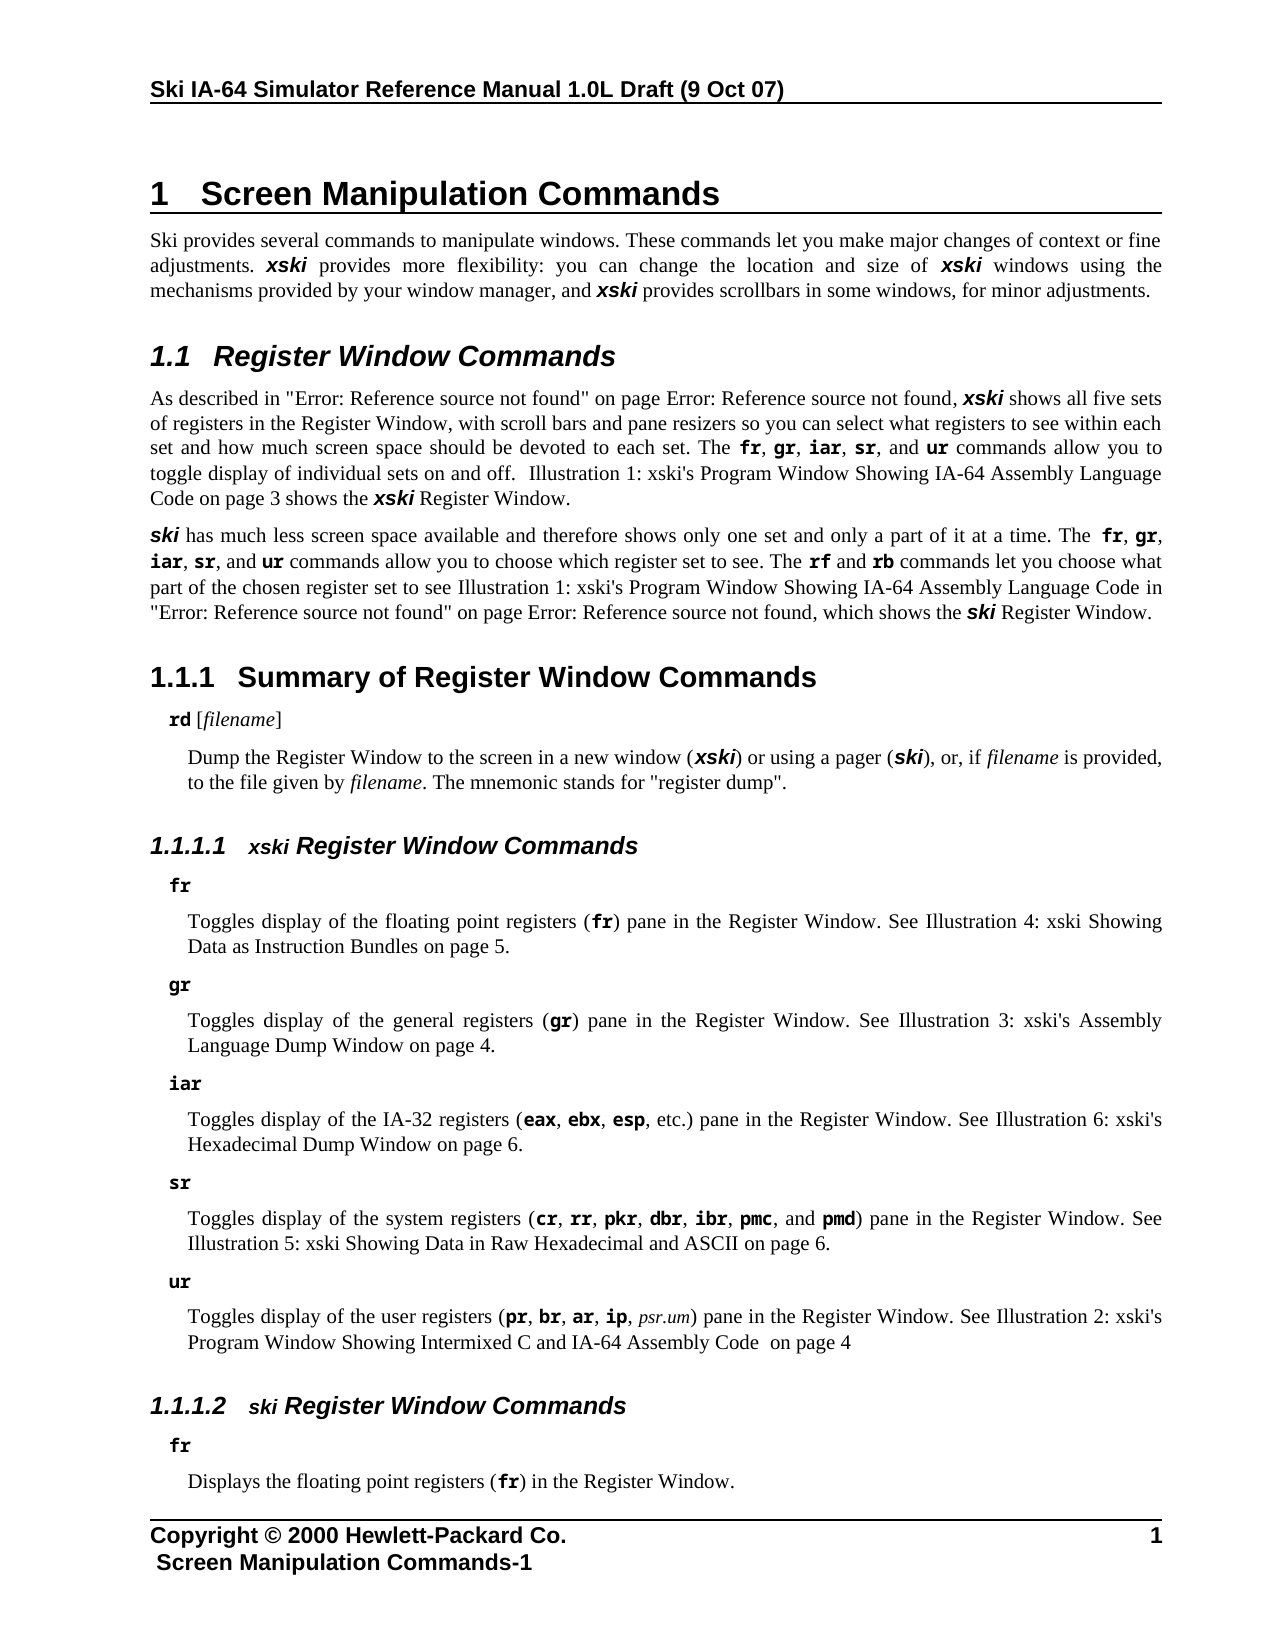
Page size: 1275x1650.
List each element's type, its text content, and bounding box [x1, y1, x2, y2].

subtitle Screen Manipulation Commands [150, 175, 1162, 212]
list fr [169, 872, 1162, 898]
subtitle xski Register Window Commands [150, 832, 1162, 859]
subtitle ski Register Window Commands [150, 1392, 1162, 1419]
list iar [169, 1070, 1162, 1096]
list Toggles display of the floating point registers (fr) pane in the Register Window. See Illustration 4: xski Showing Data as Instruction Bundles on page 5. [187, 908, 1162, 958]
list Displays the floating point registers (fr) in the Register Window. [187, 1468, 1162, 1493]
list Toggles display of the general registers (gr) pane in the Register Window. See Illustration 3: xski's Assembly Language Dump Window on page 4. [187, 1007, 1162, 1057]
list Toggles display of the IA-32 registers (eax, ebx, esp, etc.) pane in the Register Window. See Illustration 6: xski's Hexadecimal Dump Window on page 6. [187, 1106, 1162, 1156]
list fr [169, 1432, 1162, 1458]
list sr [169, 1169, 1162, 1194]
list gr [169, 971, 1162, 997]
list rd [filename] [169, 706, 1162, 732]
text As described in "" on page , xski shows all five sets of registers in the Register Window, with scroll bars and pane resizers so you can select what registers to see within each set and how much screen space should be devoted to each set. The fr, gr, iar, sr, and ur commands allow you to toggle display of individual sets on and off. Illustration 1: xski's Program Window Showing IA-64 Assembly Language Code on page 3 shows the xski Register Window. [150, 385, 1162, 510]
text Ski provides several commands to manipulate windows. These commands let you make major changes of context or fine adjustments. xski provides more flexibility: you can change the location and size of xski windows using the mechanisms provided by your window manager, and xski provides scrollbars in some windows, for minor adjustments. [150, 227, 1162, 302]
list Dump the Register Window to the screen in a new window (xski) or using a pager (ski), or, if filename is provided, to the file given by filename. The mnemonic stands for "register dump". [187, 744, 1162, 794]
subtitle Register Window Commands [150, 339, 1162, 372]
subtitle Summary of Register Window Commands [150, 661, 1162, 694]
list Toggles display of the user registers (pr, br, ar, ip, psr.um) pane in the Register Window. See Illustration 2: xski's Program Window Showing Intermixed C and IA-64 Assembly Code on page 4 [187, 1304, 1162, 1354]
list ur [169, 1268, 1162, 1293]
list Toggles display of the system registers (cr, rr, pkr, dbr, ibr, pmc, and pmd) pane in the Register Window. See Illustration 5: xski Showing Data in Raw Hexadecimal and ASCII on page 6. [187, 1205, 1162, 1255]
text ski has much less screen space available and therefore shows only one set and only a part of it at a time. The fr, gr, iar, sr, and ur commands allow you to choose which register set to see. The rf and rb commands let you choose what part of the chosen register set to see Illustration 1: xski's Program Window Showing IA-64 Assembly Language Code in "" on page , which shows the ski Register Window. [150, 523, 1162, 624]
